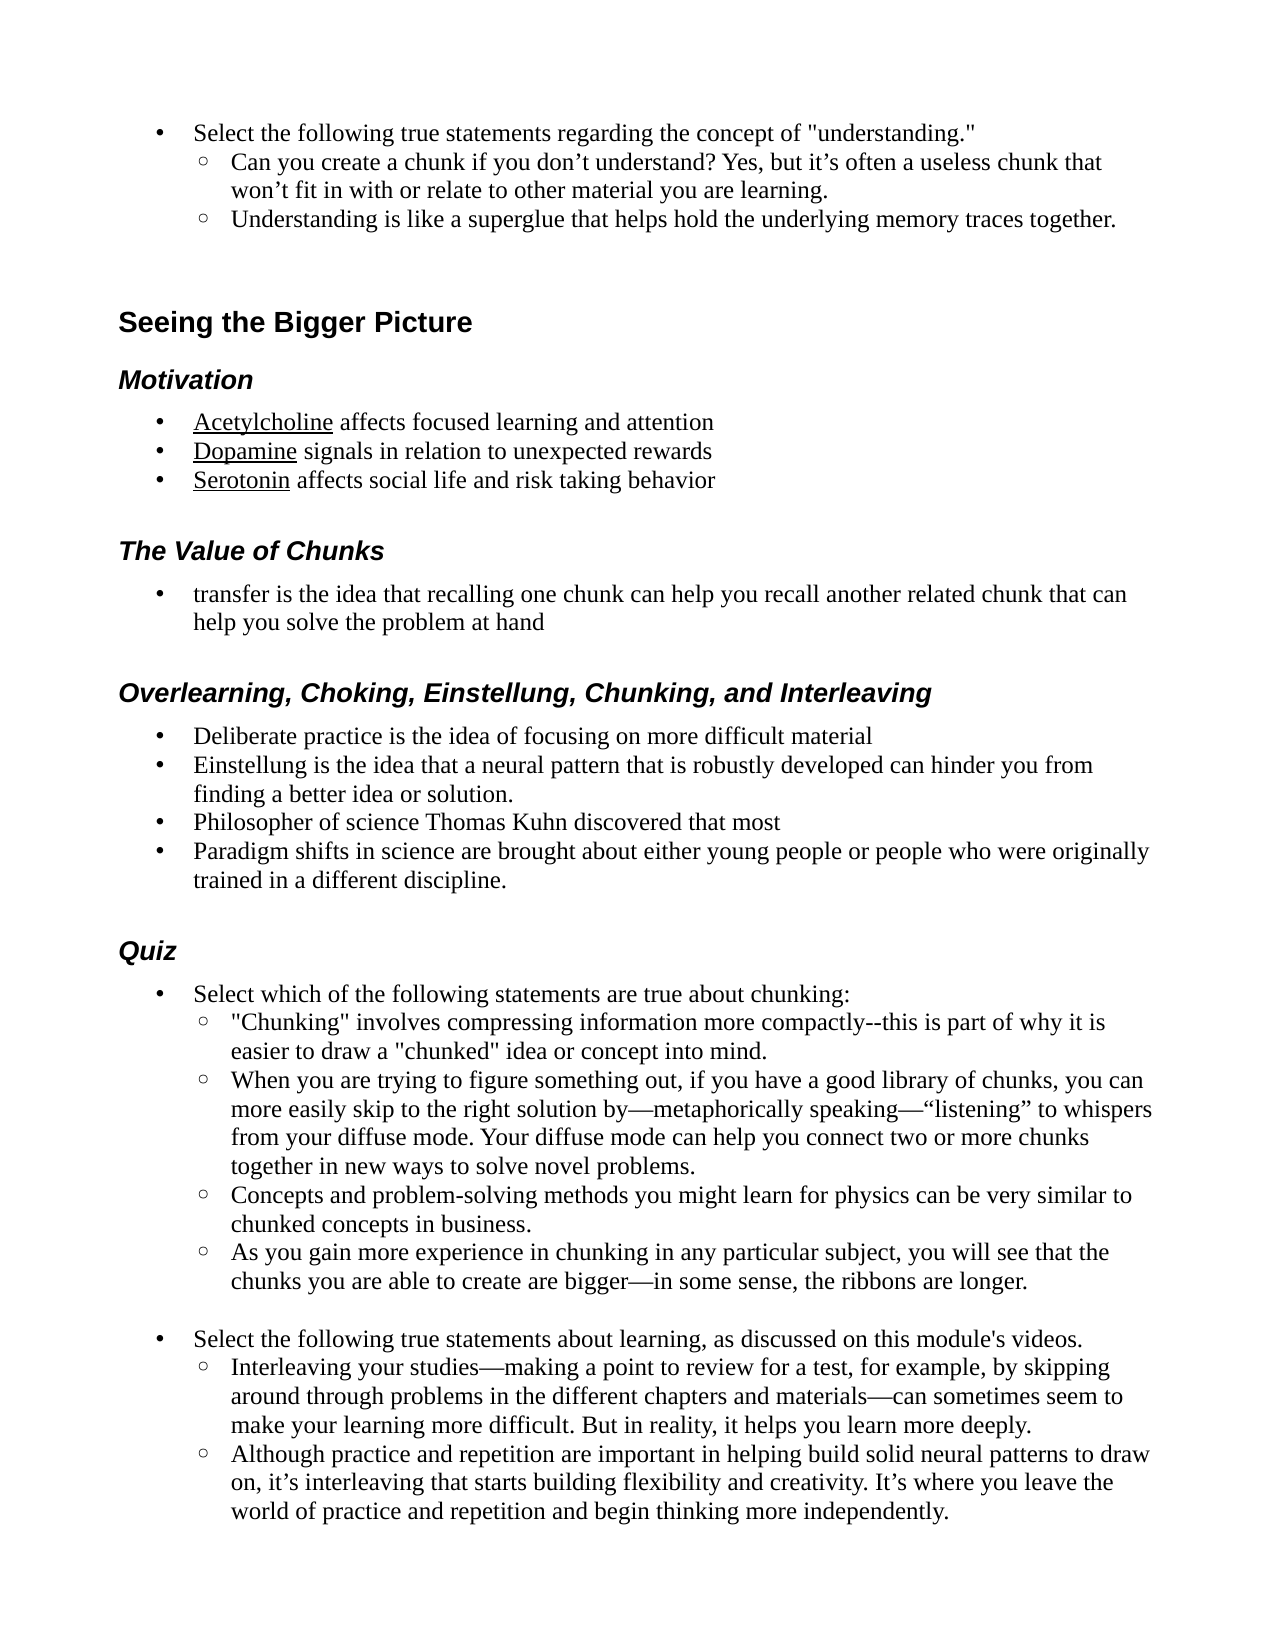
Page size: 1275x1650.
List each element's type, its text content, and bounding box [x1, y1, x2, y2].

list Einstellung is the idea that a neural pattern that is robustly developed can hinder you from finding a better idea or solution. [156, 750, 1157, 807]
list As you gain more experience in chunking in any particular subject, you will see that the chunks you are able to create are bigger—in some sense, the ribbons are longer. [193, 1237, 1157, 1295]
subtitle Motivation [118, 364, 1157, 395]
list Dopamine signals in relation to unexpected rewards [156, 436, 1157, 465]
list When you are trying to figure something out, if you have a good library of chunks, you can more easily skip to the right solution by—metaphorically speaking—“listening” to whispers from your diffuse mode. Your diffuse mode can help you connect two or more chunks together in new ways to solve novel problems. [193, 1065, 1157, 1180]
list Although practice and repetition are important in helping build solid neural patterns to draw on, it’s interleaving that starts building flexibility and creativity. It’s where you leave the world of practice and repetition and begin thinking more independently. [193, 1439, 1157, 1525]
list Understanding is like a superglue that helps hold the underlying memory traces together. [193, 204, 1157, 233]
list Philosopher of science Thomas Kuhn discovered that most [156, 807, 1157, 836]
list transfer is the idea that recalling one chunk can help you recall another related chunk that can help you solve the problem at hand [156, 579, 1157, 636]
subtitle Seeing the Bigger Picture [118, 305, 1157, 339]
list Interleaving your studies—making a point to review for a test, for example, by skipping around through problems in the different chapters and materials—can sometimes seem to make your learning more difficult. But in reality, it helps you learn more deeply. [193, 1352, 1157, 1439]
list Select the following true statements about learning, as discussed on this module's videos. [156, 1324, 1157, 1352]
list Acetylcholine affects focused learning and attention [156, 407, 1157, 436]
list Can you create a chunk if you don’t understand? Yes, but it’s often a useless chunk that won’t fit in with or relate to other material you are learning. [193, 147, 1157, 204]
subtitle Quiz [118, 935, 1157, 966]
subtitle Overlearning, Choking, Einstellung, Chunking, and Interleaving [118, 677, 1157, 709]
list Concepts and problem-solving methods you might learn for physics can be very similar to chunked concepts in business. [193, 1180, 1157, 1237]
list Select which of the following statements are true about chunking: [156, 979, 1157, 1007]
list "Chunking" involves compressing information more compactly--this is part of why it is easier to draw a "chunked" idea or concept into mind. [193, 1007, 1157, 1065]
list Serotonin affects social life and risk taking behavior [156, 465, 1157, 494]
subtitle The Value of Chunks [118, 535, 1157, 566]
list Paradigm shifts in science are brought about either young people or people who were originally trained in a different discipline. [156, 836, 1157, 894]
list Select the following true statements regarding the concept of "understanding." [156, 118, 1157, 147]
list Deliberate practice is the idea of focusing on more difficult material [156, 721, 1157, 750]
